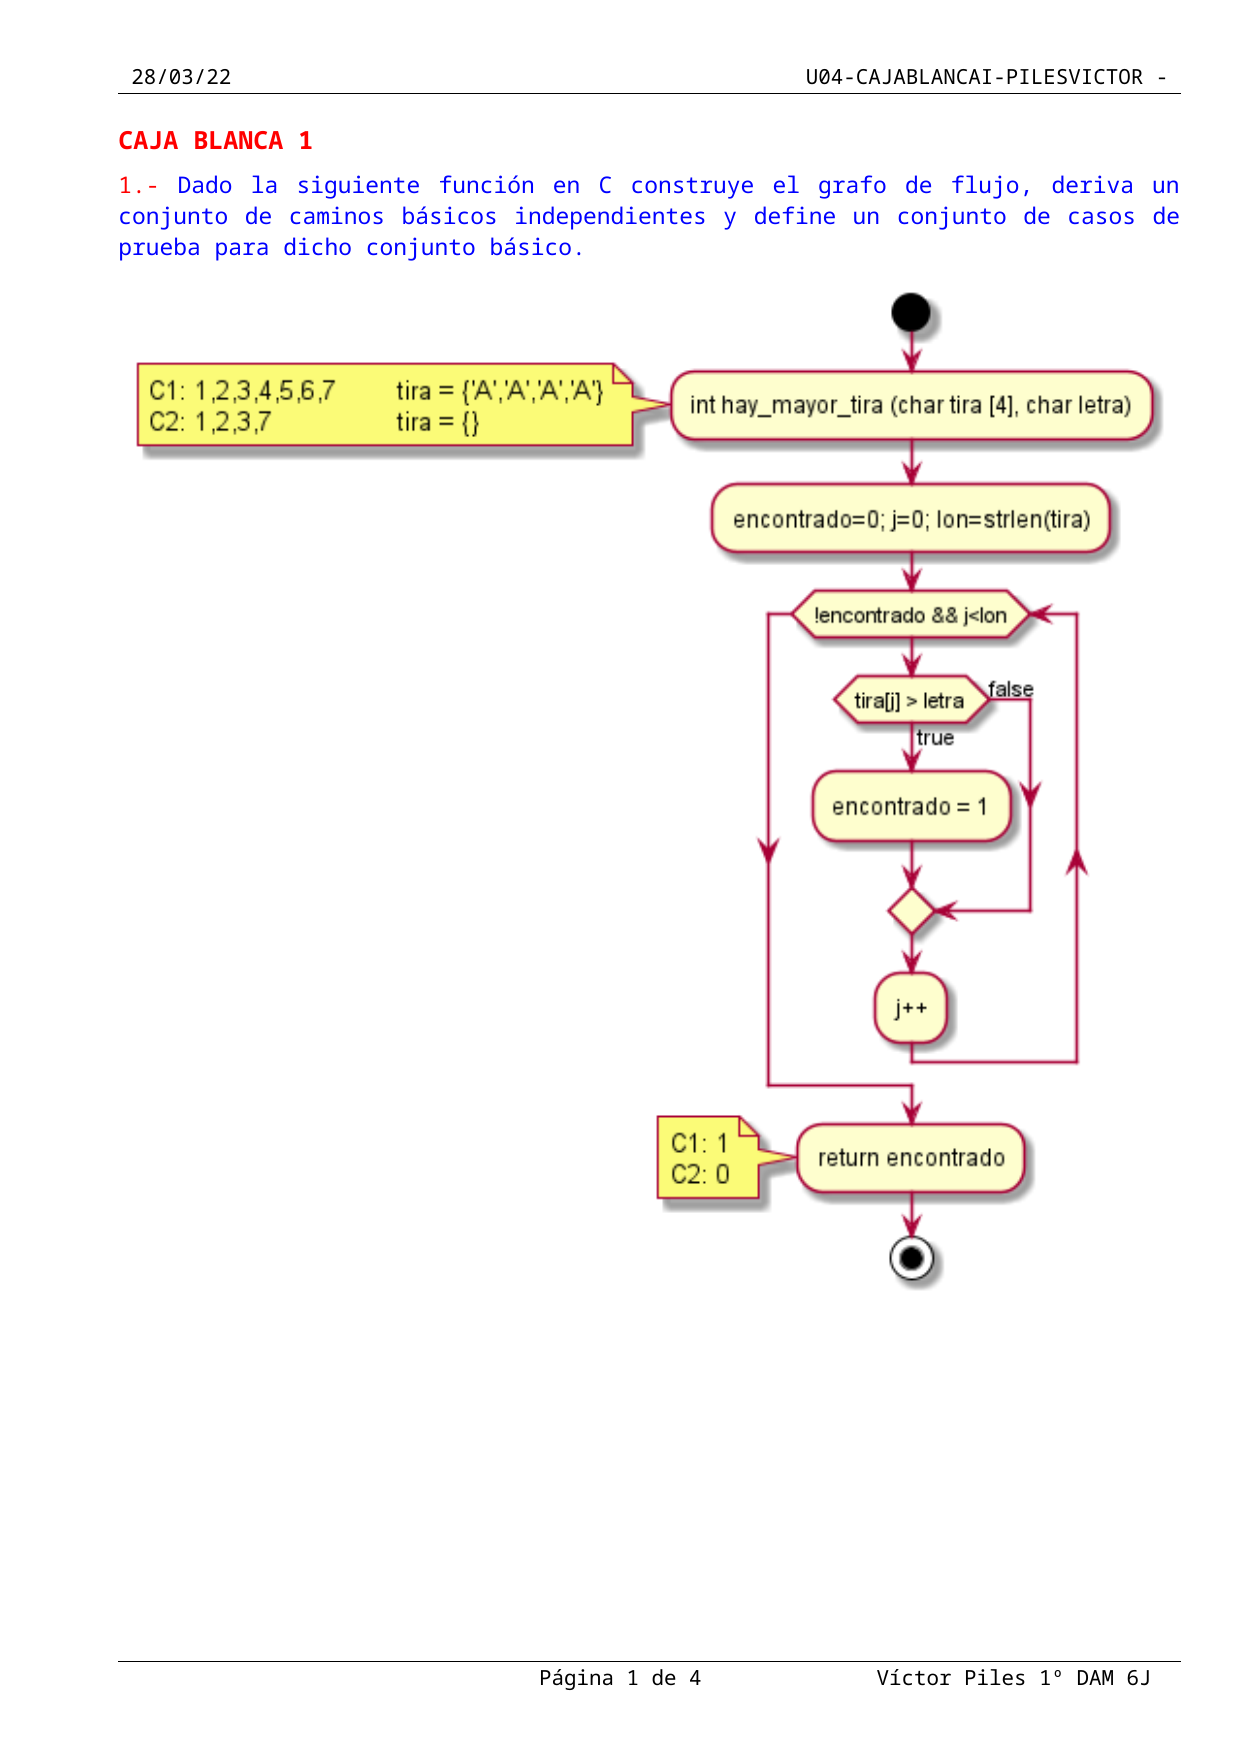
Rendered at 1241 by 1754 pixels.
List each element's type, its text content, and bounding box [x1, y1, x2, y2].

picture [118, 274, 1183, 1310]
text CAJA BLANCA 1 [118, 123, 1181, 157]
text 1.- Dado la siguiente función en C construye el grafo de flujo, deriva un conjunto de caminos básicos independientes y define un conjunto de casos de prueba para dicho conjunto básico. [118, 169, 1181, 262]
